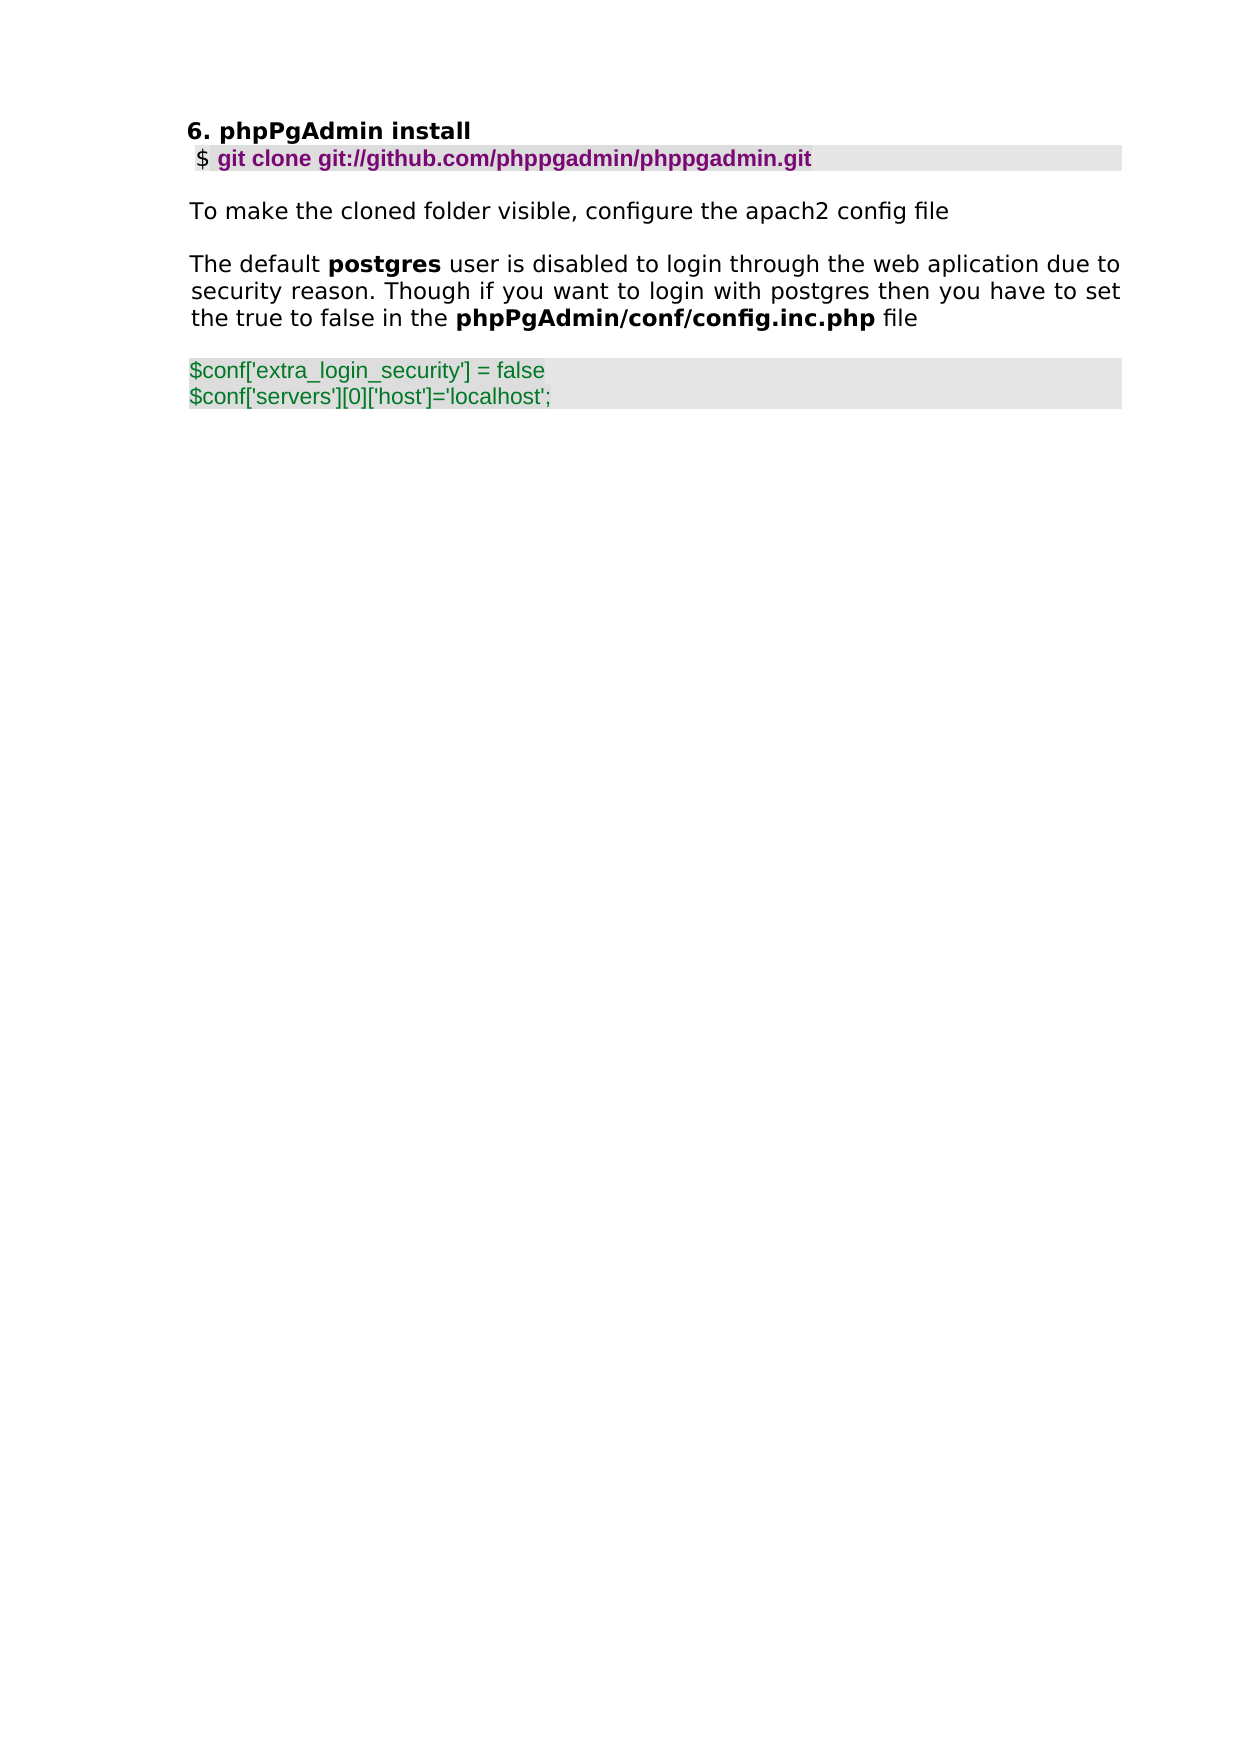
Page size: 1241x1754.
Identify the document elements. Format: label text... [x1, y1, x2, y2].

text The default postgres user is disabled to login through the web aplication due to security reason. Though if you want to login with postgres then you have to set the true to false in the phpPgAdmin/conf/config.inc.php file [189, 251, 1122, 331]
text $conf['extra_login_security'] = false [189, 358, 1122, 384]
text $ git clone git://github.com/phppgadmin/phppgadmin.git [195, 145, 1122, 171]
text 6. phpPgAdmin install [186, 118, 1122, 145]
text $conf['servers'][0]['host']='localhost'; [189, 384, 1122, 409]
text To make the cloned folder visible, configure the apach2 config file [189, 198, 1122, 225]
